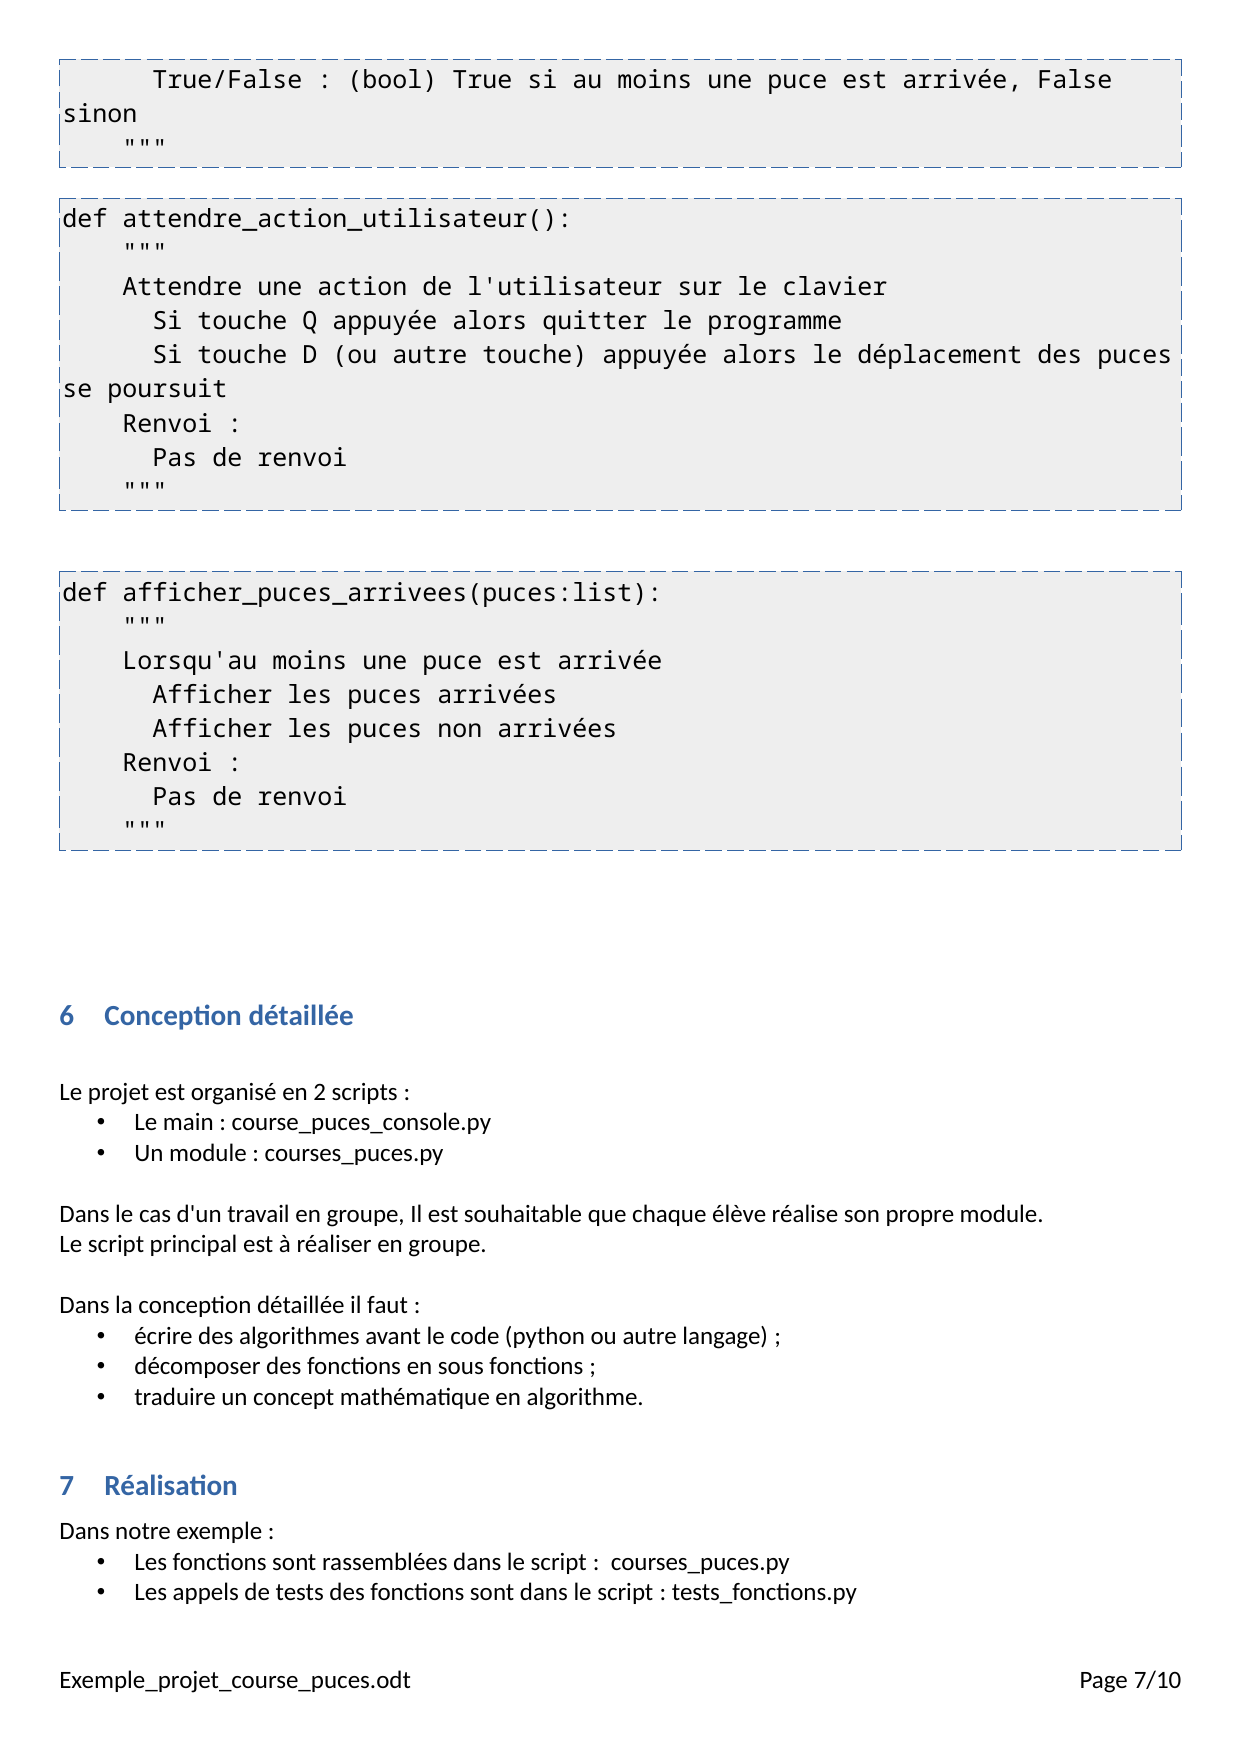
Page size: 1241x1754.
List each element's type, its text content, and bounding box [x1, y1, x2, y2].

text """ [59, 810, 1181, 850]
text """ [59, 232, 1181, 266]
text Renvoi : [59, 402, 1181, 436]
text """ [59, 470, 1181, 510]
text Le script principal est à réaliser en groupe. [59, 1228, 1181, 1259]
text Afficher les puces arrivées [59, 674, 1181, 708]
text def afficher_puces_arrivees(puces:list): [59, 571, 1181, 606]
subtitle Réalisation [59, 1467, 1181, 1503]
list Les appels de tests des fonctions sont dans le script : tests_fonctions.py [97, 1576, 1181, 1607]
text Le projet est organisé en 2 scripts : [59, 1076, 1181, 1106]
text Lorsqu'au moins une puce est arrivée [59, 639, 1181, 674]
text Renvoi : [59, 742, 1181, 776]
list Un module : courses_puces.py [97, 1137, 1181, 1167]
text """ [59, 606, 1181, 639]
text Dans la conception détaillée il faut : [59, 1289, 1181, 1320]
list Les fonctions sont rassemblées dans le script : courses_puces.py [97, 1546, 1181, 1576]
list écrire des algorithmes avant le code (python ou autre langage) ; [97, 1320, 1181, 1350]
text def attendre_action_utilisateur(): [59, 198, 1181, 232]
text Attendre une action de l'utilisateur sur le clavier [59, 266, 1181, 300]
subtitle Conception détaillée [59, 997, 1181, 1033]
text Si touche D (ou autre touche) appuyée alors le déplacement des puces se poursuit [59, 334, 1181, 402]
list traduire un concept mathématique en algorithme. [97, 1381, 1181, 1411]
text True/False : (bool) True si au moins une puce est arrivée, False sinon [59, 59, 1181, 127]
text Pas de renvoi [59, 436, 1181, 470]
text Dans notre exemple : [59, 1515, 1181, 1546]
text """ [59, 127, 1181, 167]
text Afficher les puces non arrivées [59, 708, 1181, 742]
text Dans le cas d'un travail en groupe, Il est souhaitable que chaque élève réalise son propre module. [59, 1198, 1181, 1228]
list Le main : course_puces_console.py [97, 1106, 1181, 1137]
list décomposer des fonctions en sous fonctions ; [97, 1350, 1181, 1381]
text Si touche Q appuyée alors quitter le programme [59, 300, 1181, 334]
text Pas de renvoi [59, 776, 1181, 810]
